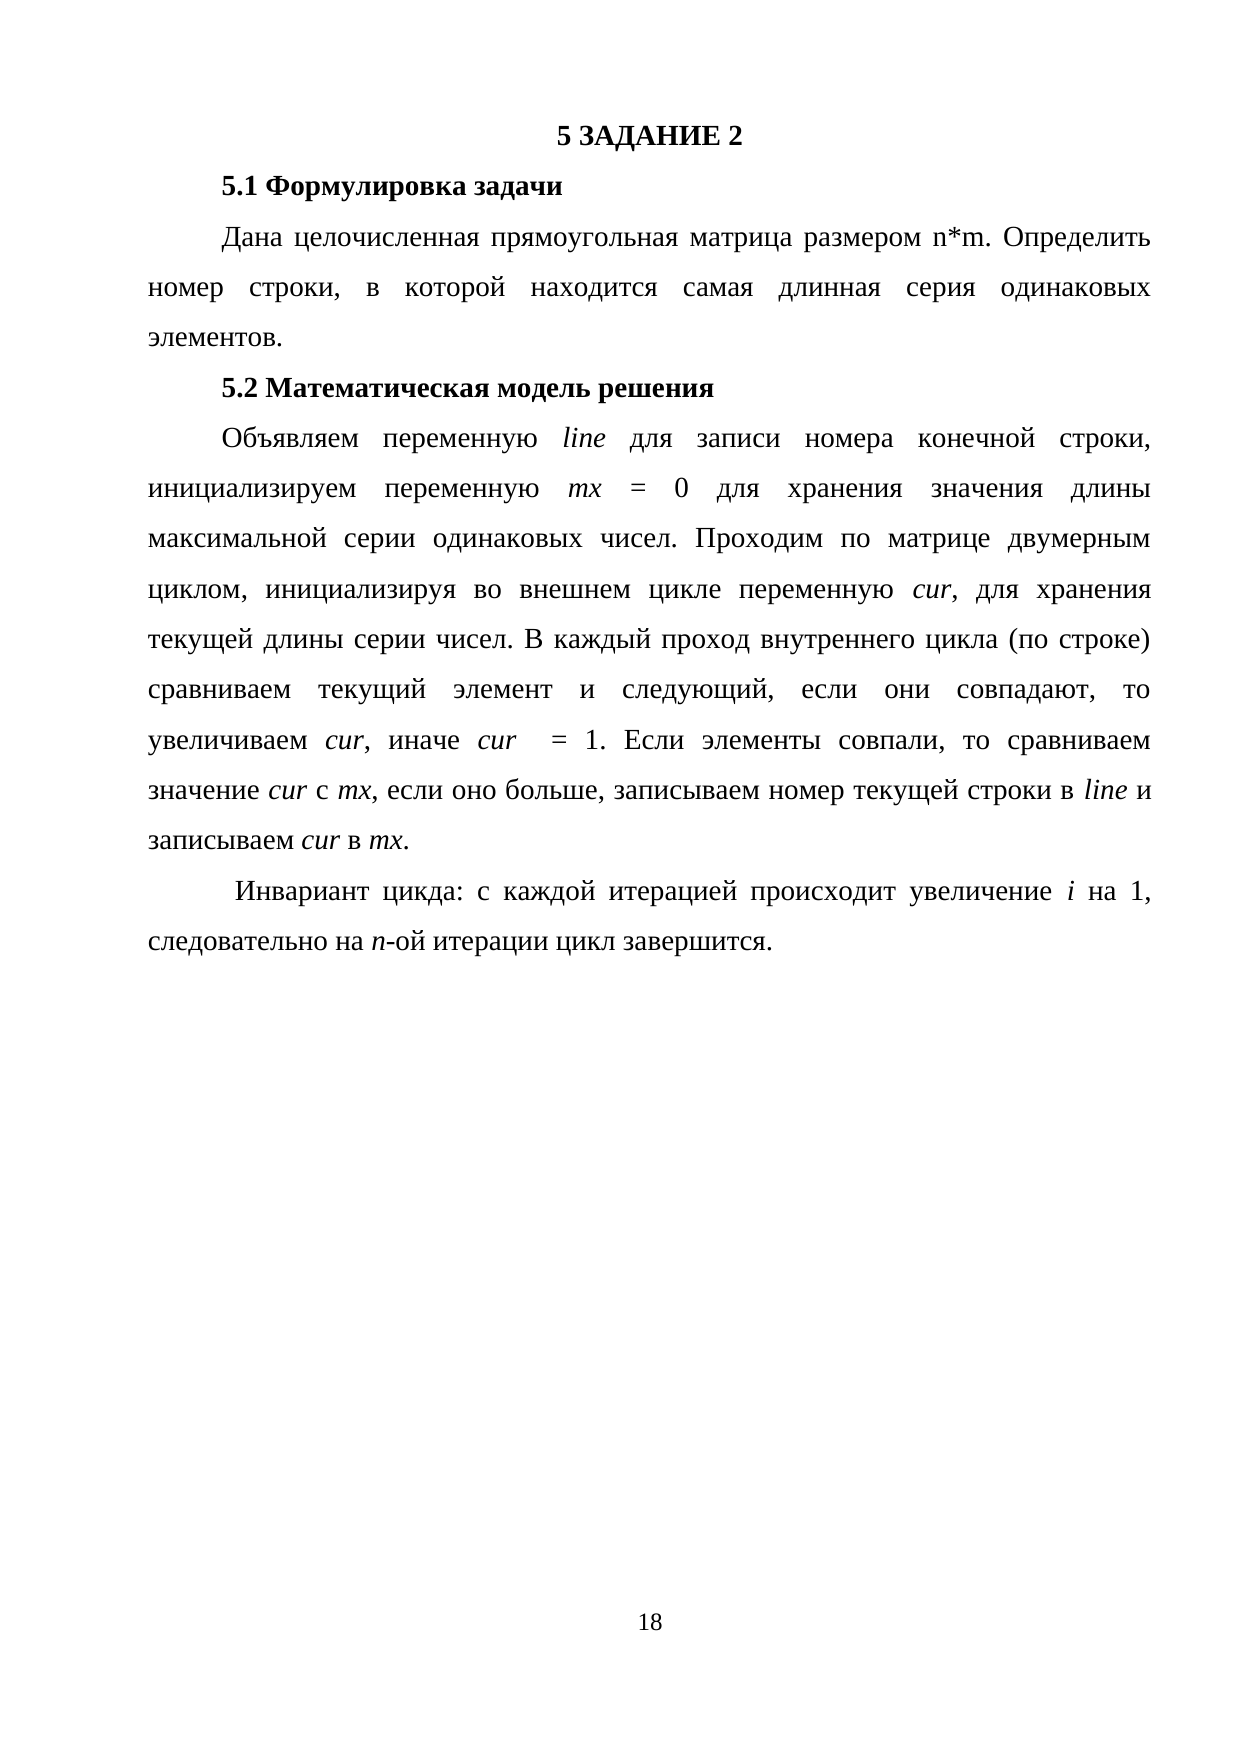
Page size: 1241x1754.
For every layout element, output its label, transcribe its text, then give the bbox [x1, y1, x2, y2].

text Дана целочисленная прямоугольная матрица размером n*m. Определить номер строки, в которой находится самая длинная серия одинаковых элементов. [148, 219, 1152, 353]
text 5 ЗАДАНИЕ 2 [148, 118, 1152, 152]
text Инвариант цикда: с каждой итерацией происходит увеличение i на 1, следовательно на n-ой итерации цикл завершится. [148, 873, 1152, 957]
text 5.2 Математическая модель решения [148, 370, 1152, 403]
text 5.1 Формулировка задачи [148, 168, 1152, 202]
text Объявляем переменную line для записи номера конечной строки, инициализируем переменную mx = 0 для хранения значения длины максимальной серии одинаковых чисел. Проходим по матрице двумерным циклом, инициализируя во внешнем цикле переменную cur, для хранения текущей длины серии чисел. В каждый проход внутреннего цикла (по строке) сравниваем текущий элемент и следующий, если они совпадают, то увеличиваем cur, иначе cur = 1. Если элементы совпали, то сравниваем значение cur с mx, если оно больше, записываем номер текущей строки в line и записываем cur в mx. [148, 420, 1152, 856]
